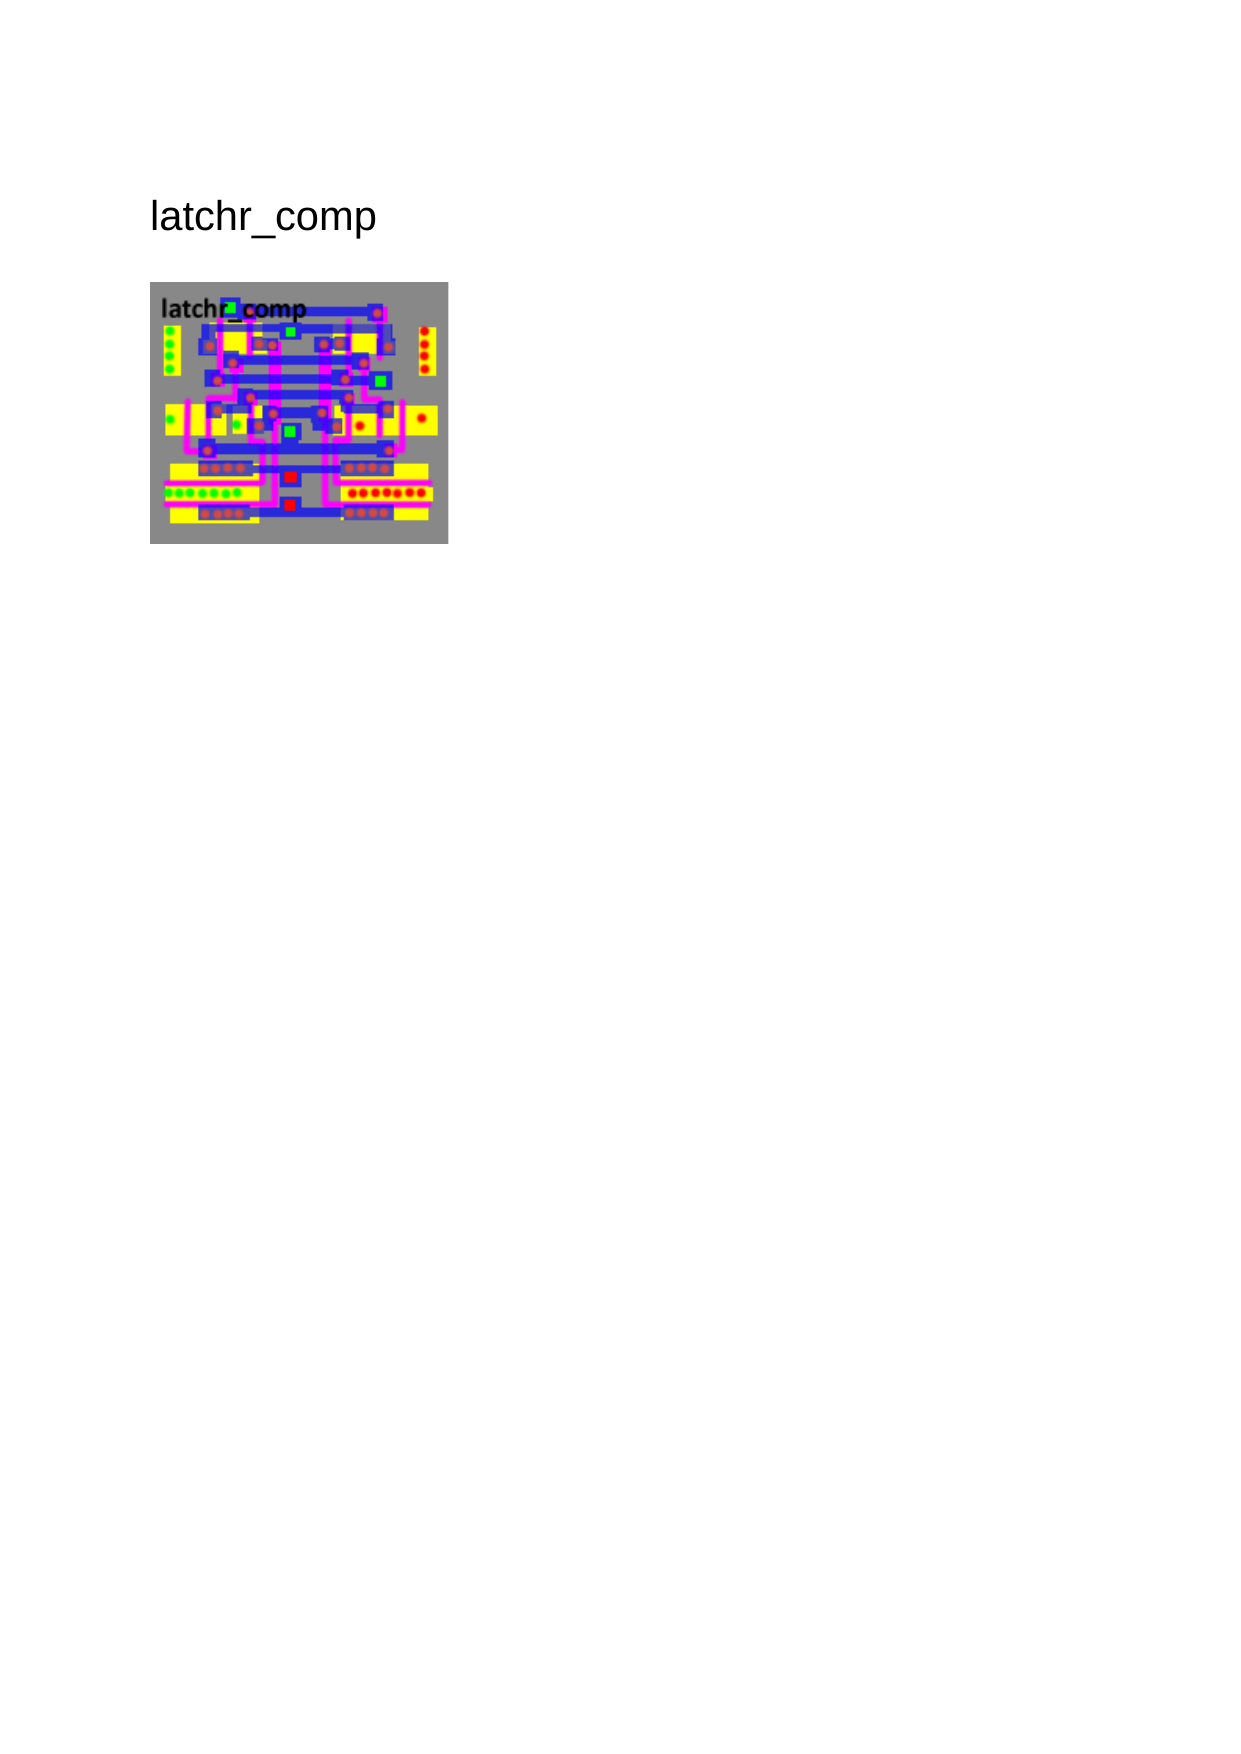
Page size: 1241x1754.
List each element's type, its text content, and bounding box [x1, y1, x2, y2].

picture [150, 282, 449, 544]
subtitle latchr_comp [150, 192, 1090, 239]
